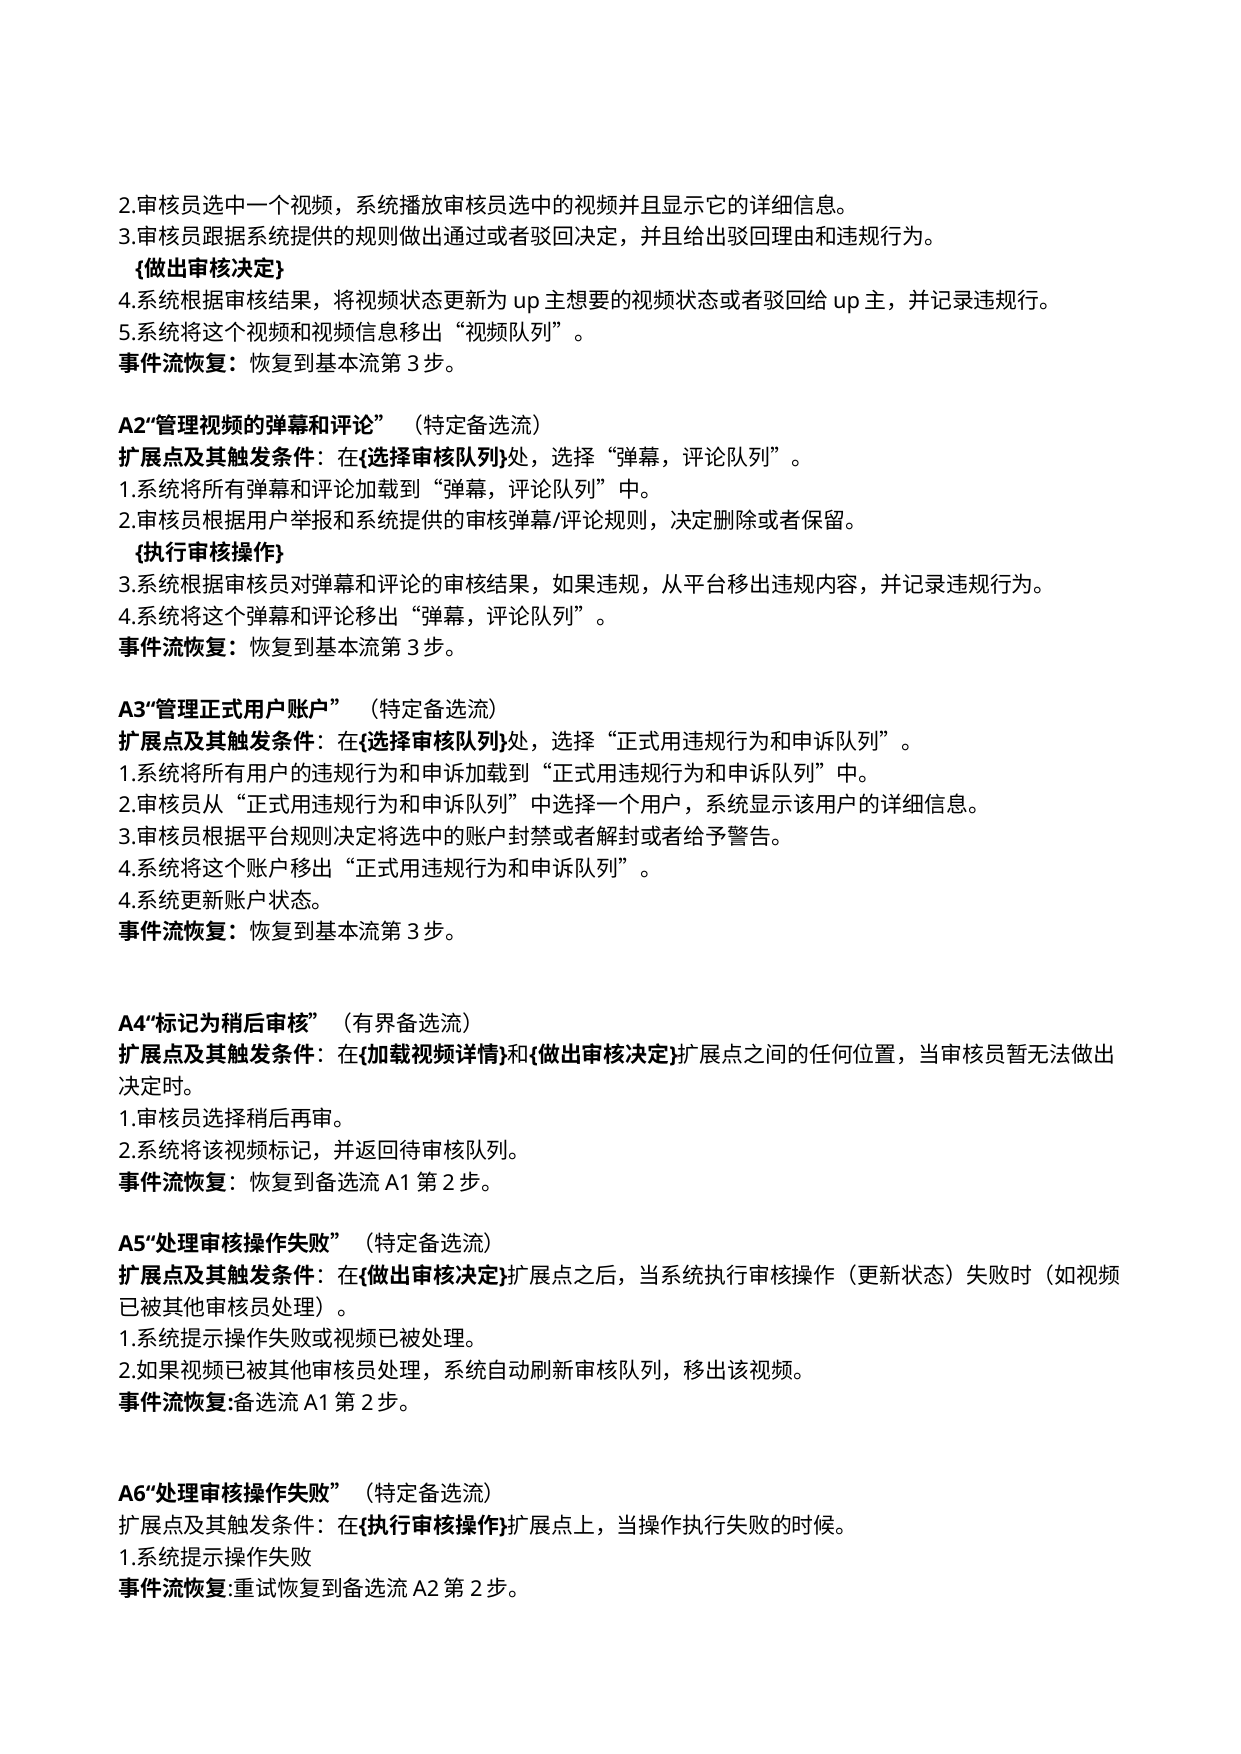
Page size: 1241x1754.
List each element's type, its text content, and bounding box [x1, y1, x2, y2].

text 4.系统将这个账户移出“正式用违规行为和申诉队列”。 [118, 851, 1122, 883]
text 扩展点及其触发条件：在{选择审核队列}处，选择“正式用违规行为和申诉队列”。 [118, 724, 1122, 756]
text 2.审核员选中一个视频，系统播放审核员选中的视频并且显示它的详细信息。 [118, 188, 1122, 219]
text 1.系统将所有用户的违规行为和申诉加载到“正式用违规行为和申诉队列”中。 [118, 756, 1122, 787]
text 2.如果视频已被其他审核员处理，系统自动刷新审核队列，移出该视频。 [118, 1353, 1122, 1385]
text 4.系统根据审核结果，将视频状态更新为up主想要的视频状态或者驳回给up主，并记录违规行。 [118, 283, 1122, 315]
text A2“管理视频的弹幕和评论” （特定备选流） [118, 408, 1122, 440]
text 事件流恢复：恢复到基本流第3步。 [118, 630, 1122, 662]
text 扩展点及其触发条件：在{选择审核队列}处，选择“弹幕，评论队列”。 [118, 440, 1122, 472]
text 3.系统根据审核员对弹幕和评论的审核结果，如果违规，从平台移出违规内容，并记录违规行为。 [118, 567, 1122, 599]
text 1.系统提示操作失败或视频已被处理。 [118, 1321, 1122, 1353]
text 3.审核员根据平台规则决定将选中的账户封禁或者解封或者给予警告。 [118, 819, 1122, 851]
text 扩展点及其触发条件：在{执行审核操作}扩展点上，当操作执行失败的时候。 [118, 1508, 1122, 1540]
text 2.审核员根据用户举报和系统提供的审核弹幕/评论规则，决定删除或者保留。 [118, 503, 1122, 535]
text 2.审核员从“正式用违规行为和申诉队列”中选择一个用户，系统显示该用户的详细信息。 [118, 787, 1122, 819]
text 事件流恢复：恢复到备选流A1第2步。 [118, 1164, 1122, 1196]
text 事件流恢复：恢复到基本流第3步。 [118, 914, 1122, 946]
text 1.系统将所有弹幕和评论加载到“弹幕，评论队列”中。 [118, 472, 1122, 503]
text 3.审核员跟据系统提供的规则做出通过或者驳回决定，并且给出驳回理由和违规行为。 [118, 219, 1122, 251]
text 扩展点及其触发条件：在{加载视频详情}和{做出审核决定}扩展点之间的任何位置，当审核员暂无法做出决定时。 [118, 1037, 1122, 1101]
text 1.系统提示操作失败 [118, 1540, 1122, 1571]
text 5.系统将这个视频和视频信息移出“视频队列”。 [118, 315, 1122, 346]
text 4.系统更新账户状态。 [118, 883, 1122, 914]
text 扩展点及其触发条件：在{做出审核决定}扩展点之后，当系统执行审核操作（更新状态）失败时（如视频已被其他审核员处理）。 [118, 1258, 1122, 1321]
text 4.系统将这个弹幕和评论移出“弹幕，评论队列”。 [118, 599, 1122, 630]
text 1.审核员选择稍后再审。 [118, 1101, 1122, 1133]
text 事件流恢复:备选流A1第2步。 [118, 1385, 1122, 1417]
text A3“管理正式用户账户” （特定备选流） [118, 692, 1122, 724]
text A4“标记为稍后审核”（有界备选流）​​ [118, 1006, 1122, 1037]
text A5“处理审核操作失败”（特定备选流）​​ [118, 1226, 1122, 1258]
text A6“处理审核操作失败”（特定备选流） [118, 1476, 1122, 1508]
text {执行审核操作} [118, 535, 1122, 567]
text 事件流恢复:重试恢复到备选流A2第2步。 [118, 1571, 1122, 1603]
text {做出审核决定} [118, 251, 1122, 283]
text 2.系统将该视频标记，并返回待审核队列。 [118, 1133, 1122, 1164]
text 事件流恢复：恢复到基本流第3步。 [118, 346, 1122, 378]
